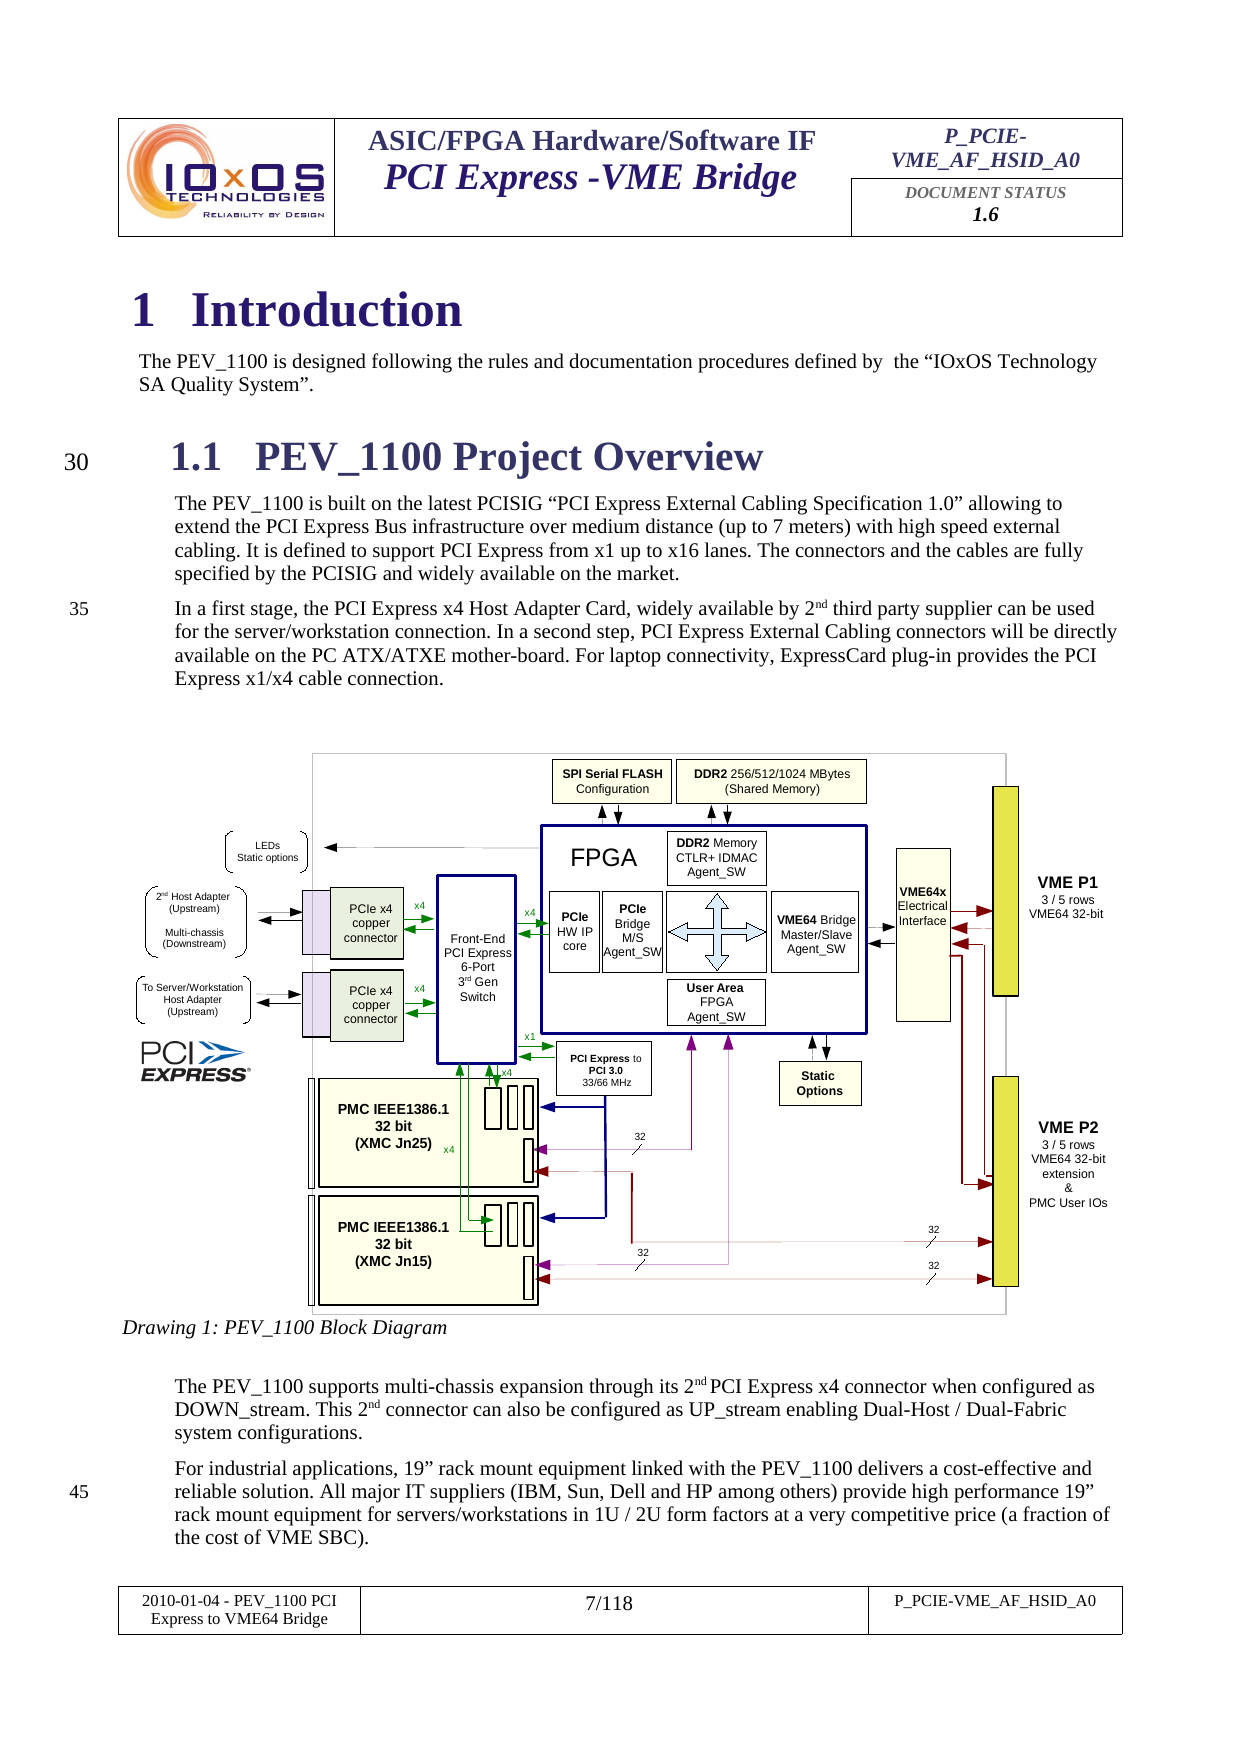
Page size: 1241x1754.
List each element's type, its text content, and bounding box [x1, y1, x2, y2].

text Following table sums up specific abbreviations and acronyms used in this document. [320, 1079, 460, 1186]
text Drawing 1: PEV_1100 Block Diagram [122, 749, 1120, 1339]
text Following table sums up specific abbreviations and acronyms used in this document. [469, 1079, 537, 1186]
list The n-board SRAM based FPGA is configured at power-up with a specific bit-stream. The on-board SPI Flash memory stores up to 4 bit streams. Two mini-switch SW501-3 and SW501-2 allow to select which one is used for the power-up configuration. Specific tools are provided to load and manage the SPI Flash Memory with the FPGA bit-stream. [897, 849, 950, 1021]
subtitle PEV_1100 Project Overview [159, 434, 1122, 480]
text The PEV_1100 supports multi-chassis expansion through its 2nd PCI Express x4 connector when configured as DOWN_stream. This 2nd connector can also be configured as UP_stream enabling Dual-Host / Dual-Fabric system configurations. [174, 1374, 1122, 1444]
subtitle Introduction [118, 282, 1122, 337]
picture [125, 123, 326, 222]
text For industrial applications, 19” rack mount equipment linked with the PEV_1100 delivers a cost-effective and reliable solution. All major IT suppliers (IBM, Sun, Dell and HP among others) provide high performance 19” rack mount equipment for servers/workstations in 1U / 2U form factors at a very competitive price (a fraction of the cost of VME SBC). [174, 1456, 1122, 1549]
text In a first stage, the PCI Express x4 Host Adapter Card, widely available by 2nd third party supplier can be used for the server/workstation connection. In a second step, PCI Express External Cabling connectors will be directly available on the PC ATX/ATXE mother-board. For laptop connectivity, ExpressCard plug-in provides the PCI Express x1/x4 cable connection. [174, 597, 1122, 690]
list The n-board SRAM based FPGA is configured at power-up with a specific bit-stream. The on-board SPI Flash memory stores up to 4 bit streams. Two mini-switch SW501-3 and SW501-2 allow to select which one is used for the power-up configuration. Specific tools are provided to load and manage the SPI Flash Memory with the FPGA bit-stream. [677, 760, 866, 803]
text The PEV_1100 is designed following the rules and documentation procedures defined by the “IOxOS Technology SA Quality System”. [139, 350, 1122, 396]
text 010 = Start execution at GPIO Event#1 (USER Central_SW block) [331, 888, 403, 958]
text Following table sums up specific abbreviations and acronyms used in this document. [320, 1197, 537, 1304]
text 010 = Start execution at GPIO Event#1 (USER Central_SW block) [331, 971, 403, 1041]
text The PEV_1100 is built on the latest PCISIG “PCI Express External Cabling Specification 1.0” allowing to extend the PCI Express Bus infrastructure over medium distance (up to 7 meters) with high speed external cabling. It is defined to support PCI Express from x1 up to x16 lanes. The connectors and the cables are fully specified by the PCISIG and widely available on the market. [174, 492, 1122, 585]
